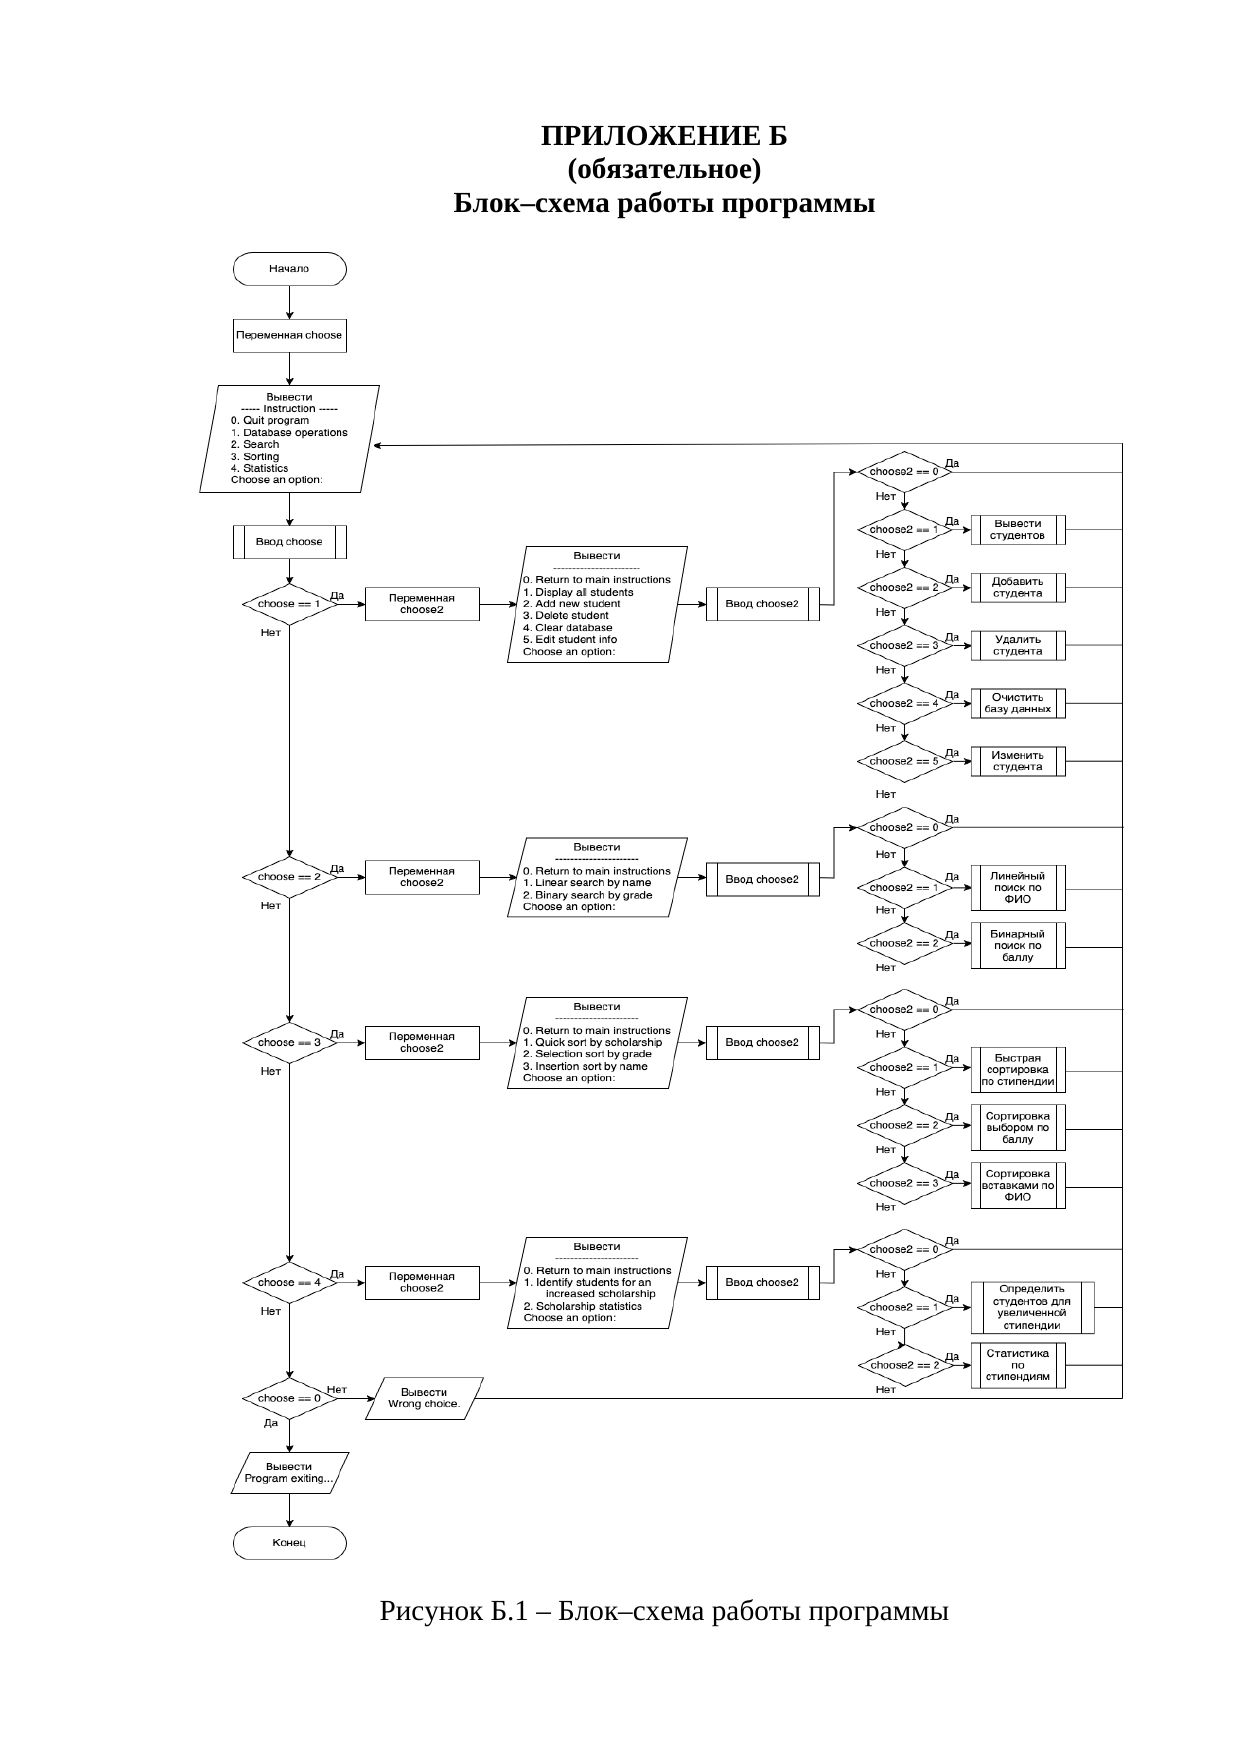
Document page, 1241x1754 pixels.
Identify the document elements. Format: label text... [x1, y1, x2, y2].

picture [199, 252, 1130, 1560]
text Рисунок Б.1 – Блок–схема работы программы [177, 1593, 1152, 1627]
subtitle Приложение Б (обязательное) Блок–схема работы программы [177, 118, 1152, 219]
